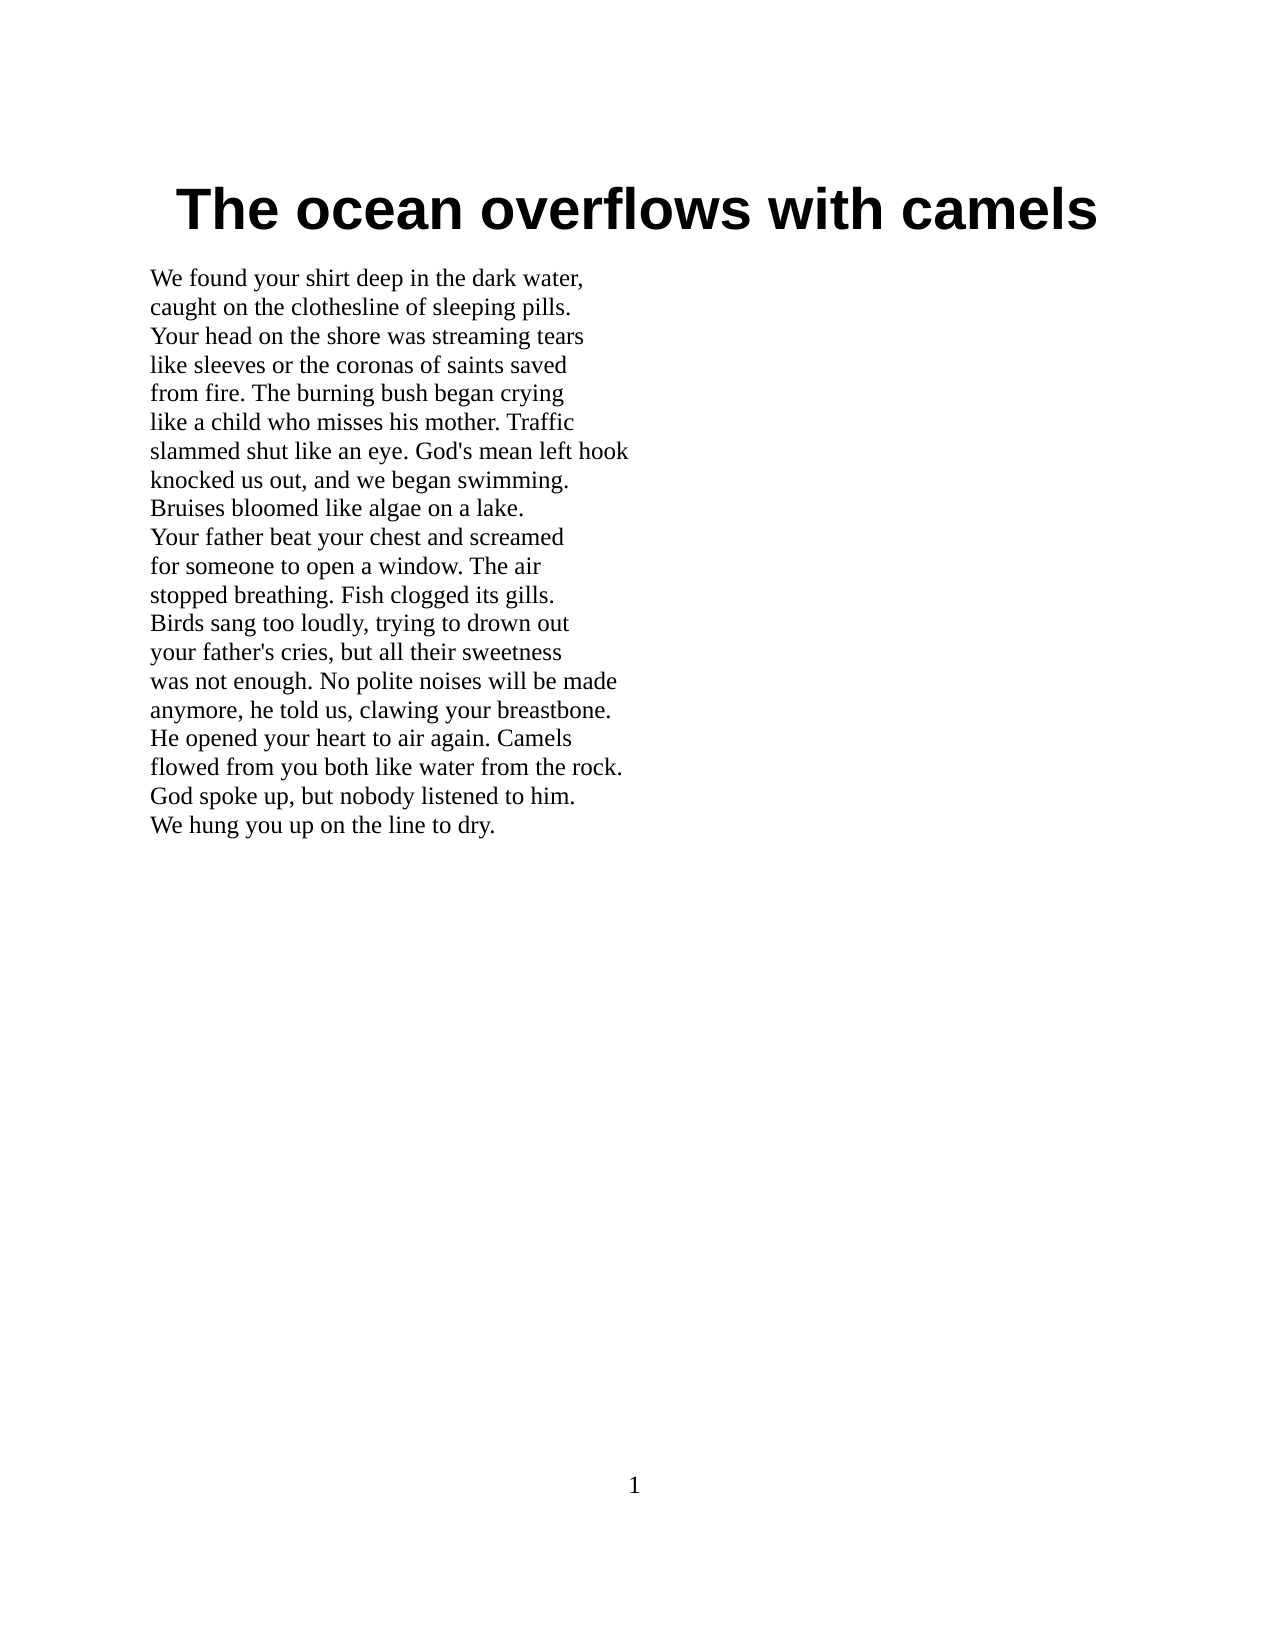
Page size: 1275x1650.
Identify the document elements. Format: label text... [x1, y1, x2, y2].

text We found your shirt deep in the dark water, caught on the clothesline of sleeping pills. Your head on the shore was streaming tears like sleeves or the coronas of saints saved from fire. The burning bush began crying like a child who misses his mother. Traffic slammed shut like an eye. God's mean left hook knocked us out, and we began swimming. Bruises bloomed like algae on a lake. Your father beat your chest and screamed for someone to open a window. The air stopped breathing. Fish clogged its gills. Birds sang too loudly, trying to drown out your father's cries, but all their sweetness was not enough. No polite noises will be made anymore, he told us, clawing your breastbone. He opened your heart to air again. Camels flowed from you both like water from the rock. God spoke up, but nobody listened to him. We hung you up on the line to dry. [150, 263, 1125, 838]
title The ocean overflows with camels [150, 175, 1125, 242]
